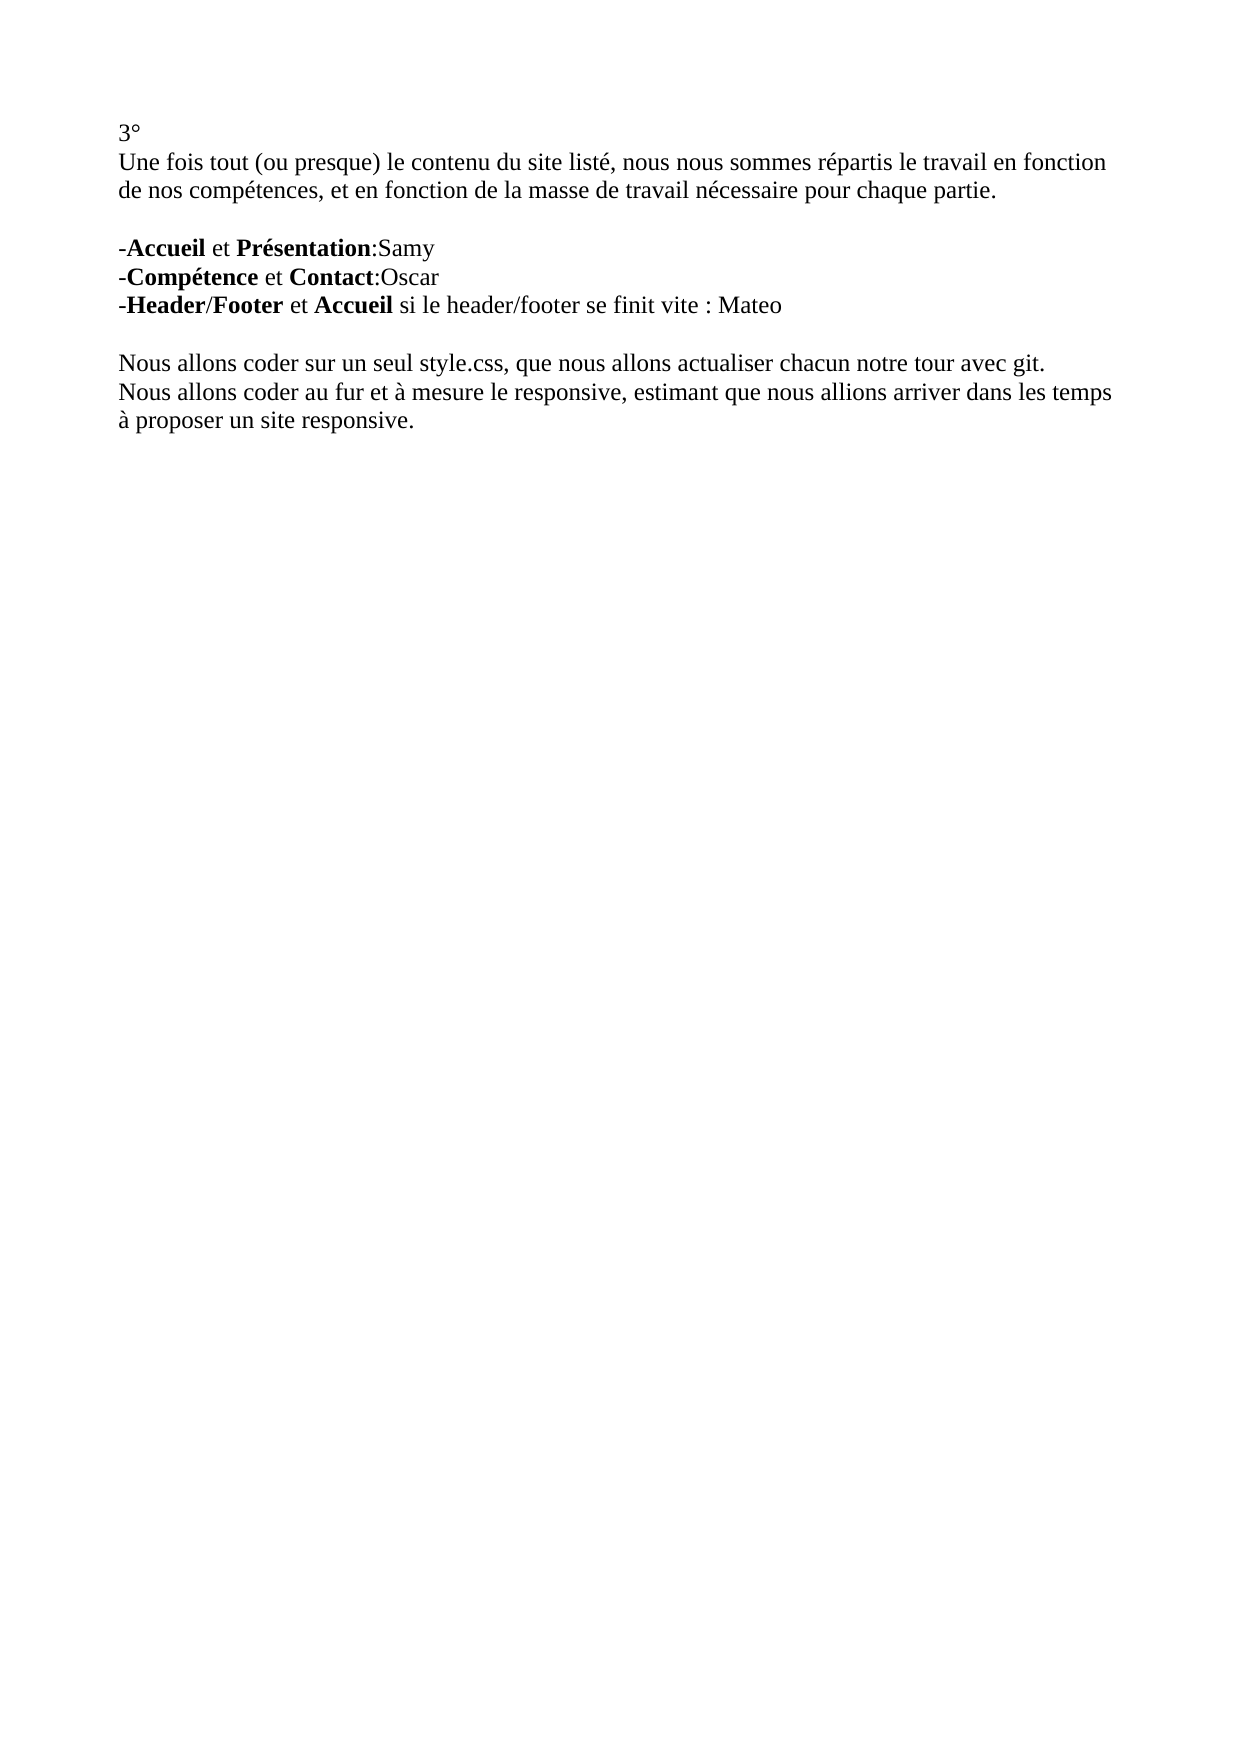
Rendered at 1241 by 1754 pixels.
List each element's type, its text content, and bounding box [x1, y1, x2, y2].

text Nous allons coder au fur et à mesure le responsive, estimant que nous allions arriver dans les temps à proposer un site responsive. [118, 377, 1122, 434]
text 3° [118, 118, 1122, 147]
text Une fois tout (ou presque) le contenu du site listé, nous nous sommes répartis le travail en fonction de nos compétences, et en fonction de la masse de travail nécessaire pour chaque partie. [118, 147, 1122, 204]
text Nous allons coder sur un seul style.css, que nous allons actualiser chacun notre tour avec git. [118, 348, 1122, 377]
text -Header/Footer et Accueil si le header/footer se finit vite : Mateo [118, 291, 1122, 319]
text -Compétence et Contact:Oscar [118, 262, 1122, 291]
text -Accueil et Présentation:Samy [118, 233, 1122, 262]
